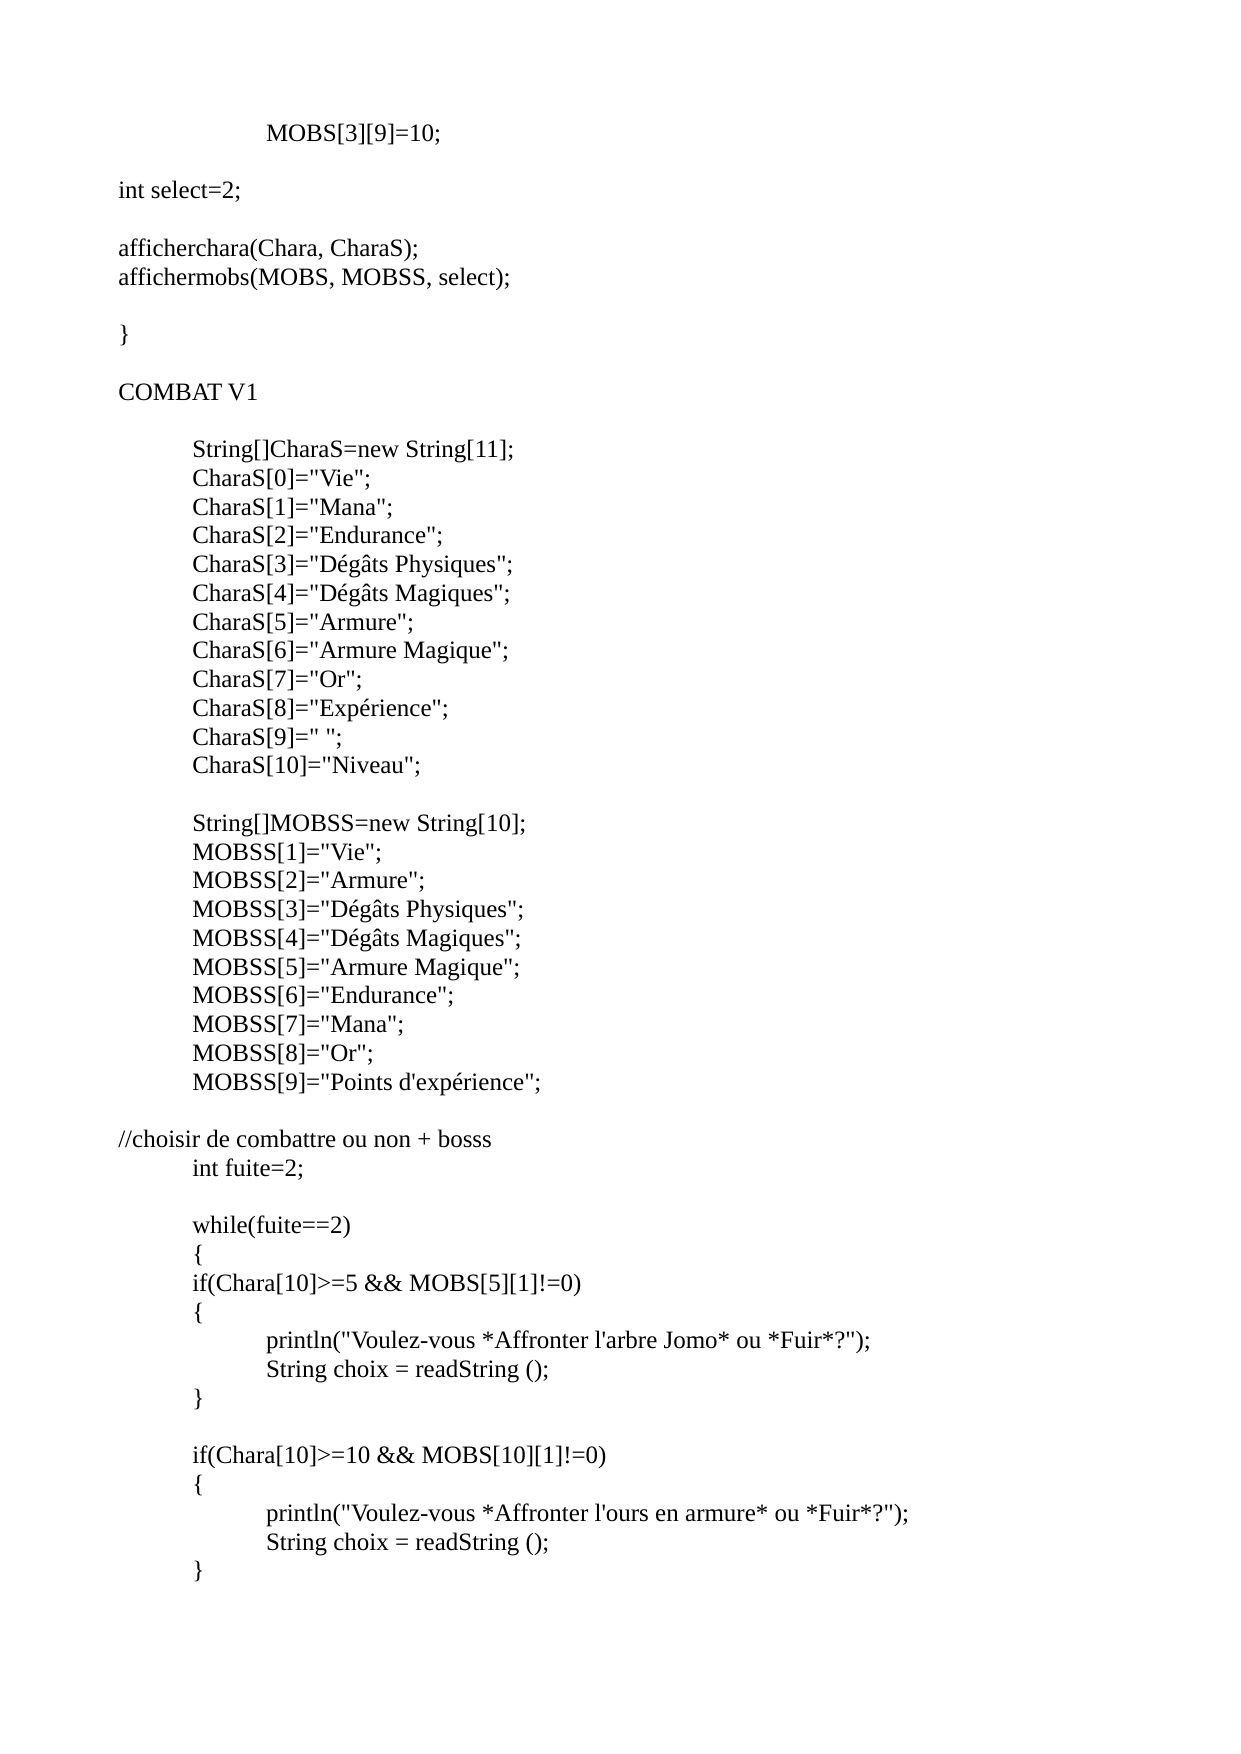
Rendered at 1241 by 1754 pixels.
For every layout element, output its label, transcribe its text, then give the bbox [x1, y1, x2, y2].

text int select=2; [118, 176, 1122, 204]
text CharaS[6]="Armure Magique"; [118, 636, 1122, 664]
text { [118, 1297, 1122, 1326]
text } [118, 1383, 1122, 1412]
text CharaS[3]="Dégâts Physiques"; [118, 549, 1122, 578]
text CharaS[8]="Expérience"; [118, 693, 1122, 722]
text { [118, 1239, 1122, 1268]
text { [118, 1469, 1122, 1498]
text afficherchara(Chara, CharaS); [118, 233, 1122, 262]
text MOBSS[5]="Armure Magique"; [118, 952, 1122, 981]
text CharaS[5]="Armure"; [118, 607, 1122, 636]
text MOBSS[3]="Dégâts Physiques"; [118, 894, 1122, 923]
text } [118, 319, 1122, 348]
text MOBSS[6]="Endurance"; [118, 981, 1122, 1009]
text String[]MOBSS=new String[10]; [118, 808, 1122, 837]
text CharaS[9]=" "; [118, 722, 1122, 751]
text affichermobs(MOBS, MOBSS, select); [118, 262, 1122, 291]
text String choix = readString (); [118, 1527, 1122, 1556]
text COMBAT V1 [118, 377, 1122, 406]
text CharaS[7]="Or"; [118, 664, 1122, 693]
text MOBSS[9]="Points d'expérience"; [118, 1067, 1122, 1096]
text MOBSS[8]="Or"; [118, 1038, 1122, 1067]
text CharaS[2]="Endurance"; [118, 521, 1122, 549]
text println("Voulez-vous *Affronter l'arbre Jomo* ou *Fuir*?"); [118, 1326, 1122, 1354]
text CharaS[4]="Dégâts Magiques"; [118, 578, 1122, 607]
text CharaS[0]="Vie"; [118, 463, 1122, 492]
text int fuite=2; [118, 1153, 1122, 1182]
text //choisir de combattre ou non + bosss [118, 1124, 1122, 1153]
text MOBSS[4]="Dégâts Magiques"; [118, 923, 1122, 952]
text MOBSS[7]="Mana"; [118, 1009, 1122, 1038]
text MOBSS[2]="Armure"; [118, 866, 1122, 894]
text MOBSS[1]="Vie"; [118, 837, 1122, 866]
text CharaS[1]="Mana"; [118, 492, 1122, 521]
text while(fuite==2) [118, 1211, 1122, 1239]
text } [118, 1556, 1122, 1584]
text CharaS[10]="Niveau"; [118, 751, 1122, 779]
text println("Voulez-vous *Affronter l'ours en armure* ou *Fuir*?"); [118, 1498, 1122, 1527]
text if(Chara[10]>=10 && MOBS[10][1]!=0) [118, 1441, 1122, 1469]
text MOBS[3][9]=10; [118, 118, 1122, 147]
text if(Chara[10]>=5 && MOBS[5][1]!=0) [118, 1268, 1122, 1297]
text String[]CharaS=new String[11]; [118, 434, 1122, 463]
text String choix = readString (); [118, 1354, 1122, 1383]
